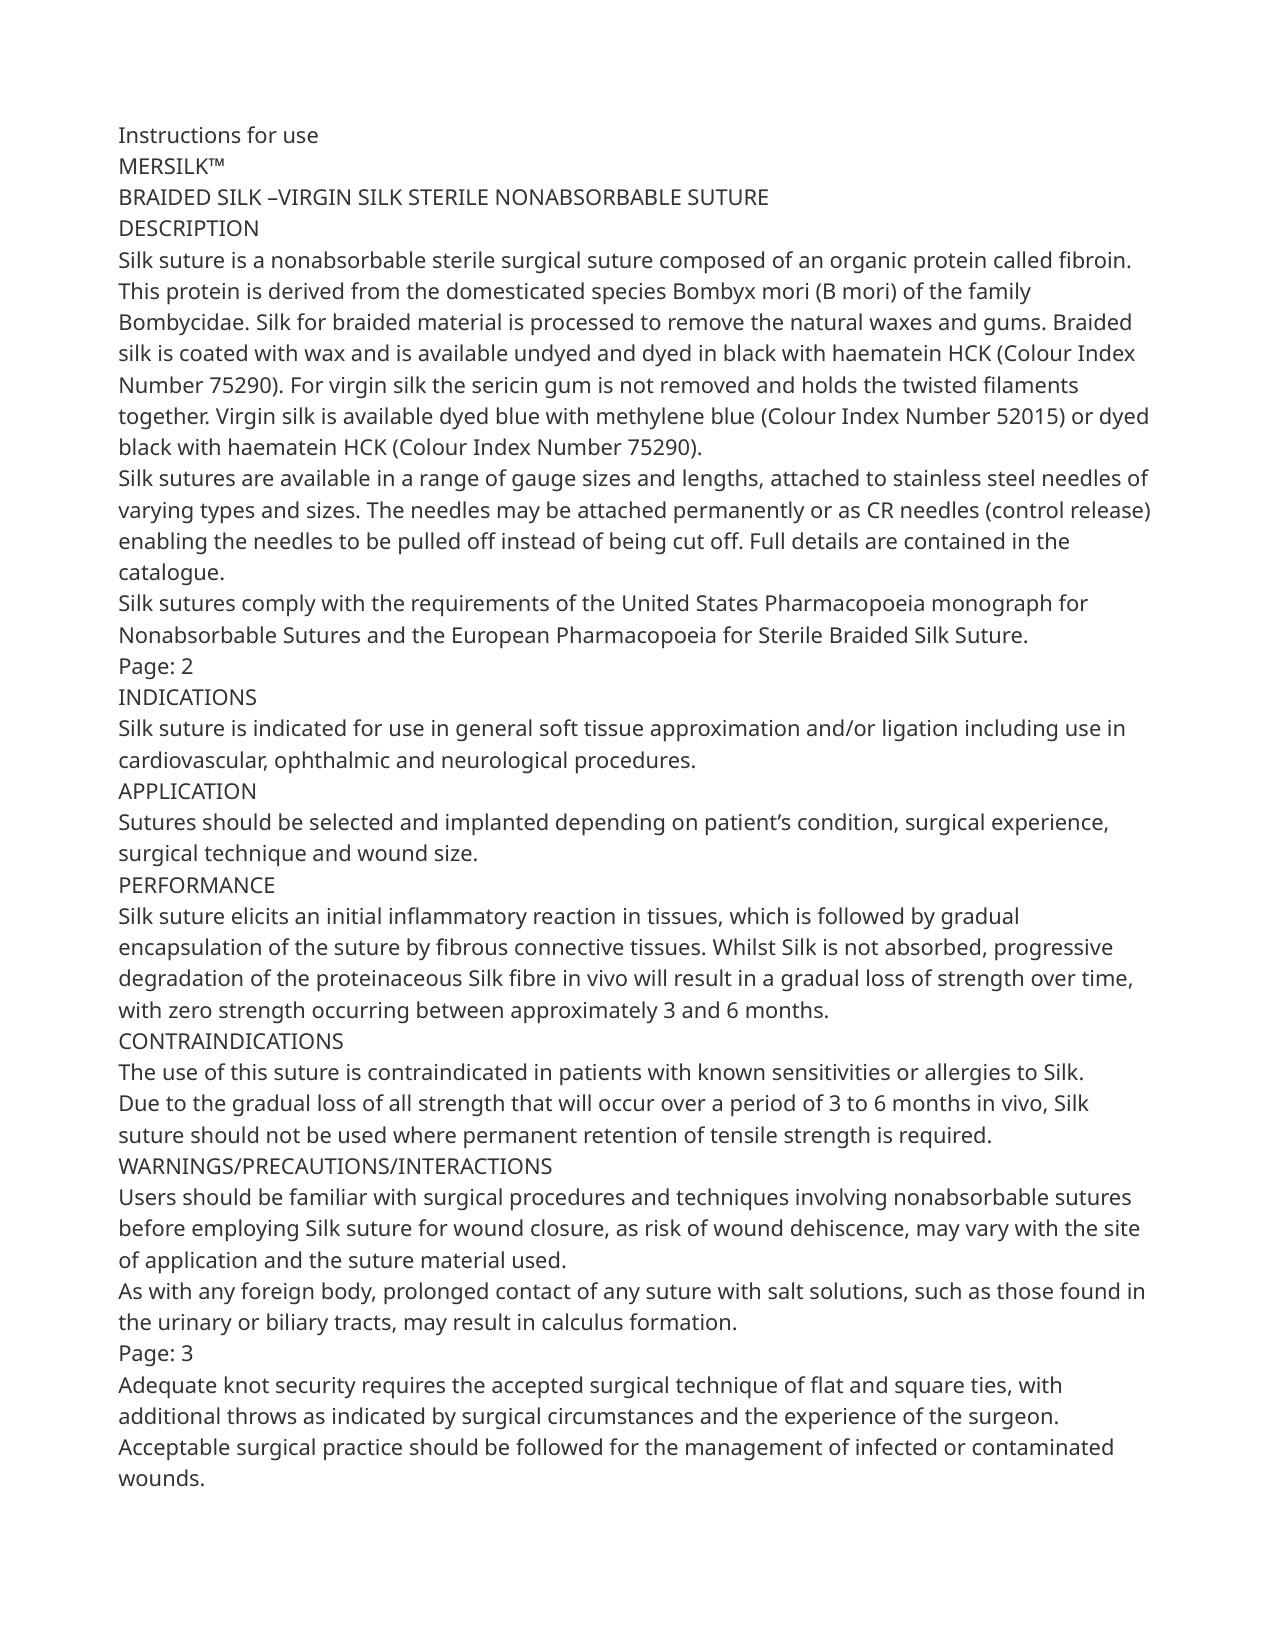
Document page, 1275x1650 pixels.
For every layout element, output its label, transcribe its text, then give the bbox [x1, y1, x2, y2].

text WARNINGS/PRECAUTIONS/INTERACTIONS [118, 1149, 1157, 1181]
text The use of this suture is contraindicated in patients with known sensitivities or allergies to Silk. [118, 1056, 1157, 1087]
text Sutures should be selected and implanted depending on patient’s condition, surgical experience, surgical technique and wound size. [118, 806, 1157, 868]
text INDICATIONS [118, 681, 1157, 712]
text DESCRIPTION [118, 212, 1157, 243]
text As with any foreign body, prolonged contact of any suture with salt solutions, such as those found in the urinary or biliary tracts, may result in calculus formation. [118, 1274, 1157, 1337]
text Silk suture is a nonabsorbable sterile surgical suture composed of an organic protein called fibroin. This protein is derived from the domesticated species Bombyx mori (B mori) of the family Bombycidae. Silk for braided material is processed to remove the natural waxes and gums. Braided silk is coated with wax and is available undyed and dyed in black with haematein HCK (Colour Index Number 75290). For virgin silk the sericin gum is not removed and holds the twisted filaments together. Virgin silk is available dyed blue with methylene blue (Colour Index Number 52015) or dyed black with haematein HCK (Colour Index Number 75290). [118, 243, 1157, 462]
text APPLICATION [118, 774, 1157, 806]
text Users should be familiar with surgical procedures and techniques involving nonabsorbable sutures before employing Silk suture for wound closure, as risk of wound dehiscence, may vary with the site of application and the suture material used. [118, 1181, 1157, 1274]
text Acceptable surgical practice should be followed for the management of infected or contaminated wounds. [118, 1431, 1157, 1493]
text Silk sutures comply with the requirements of the United States Pharmacopoeia monograph for Nonabsorbable Sutures and the European Pharmacopoeia for Sterile Braided Silk Suture. [118, 587, 1157, 649]
text Instructions for use [118, 118, 1157, 149]
text CONTRAINDICATIONS [118, 1024, 1157, 1056]
text BRAIDED SILK –VIRGIN SILK STERILE NONABSORBABLE SUTURE [118, 181, 1157, 212]
text Due to the gradual loss of all strength that will occur over a period of 3 to 6 months in vivo, Silk suture should not be used where permanent retention of tensile strength is required. [118, 1087, 1157, 1149]
text Silk sutures are available in a range of gauge sizes and lengths, attached to stainless steel needles of varying types and sizes. The needles may be attached permanently or as CR needles (control release) enabling the needles to be pulled off instead of being cut off. Full details are contained in the catalogue. [118, 462, 1157, 587]
text MERSILK™ [118, 149, 1157, 181]
text Page: 2 [118, 649, 1157, 681]
text PERFORMANCE [118, 868, 1157, 899]
text Adequate knot security requires the accepted surgical technique of flat and square ties, with additional throws as indicated by surgical circumstances and the experience of the surgeon. [118, 1368, 1157, 1431]
text Silk suture is indicated for use in general soft tissue approximation and/or ligation including use in cardiovascular, ophthalmic and neurological procedures. [118, 712, 1157, 774]
text Silk suture elicits an initial inflammatory reaction in tissues, which is followed by gradual encapsulation of the suture by fibrous connective tissues. Whilst Silk is not absorbed, progressive degradation of the proteinaceous Silk fibre in vivo will result in a gradual loss of strength over time, with zero strength occurring between approximately 3 and 6 months. [118, 899, 1157, 1024]
text Page: 3 [118, 1337, 1157, 1368]
